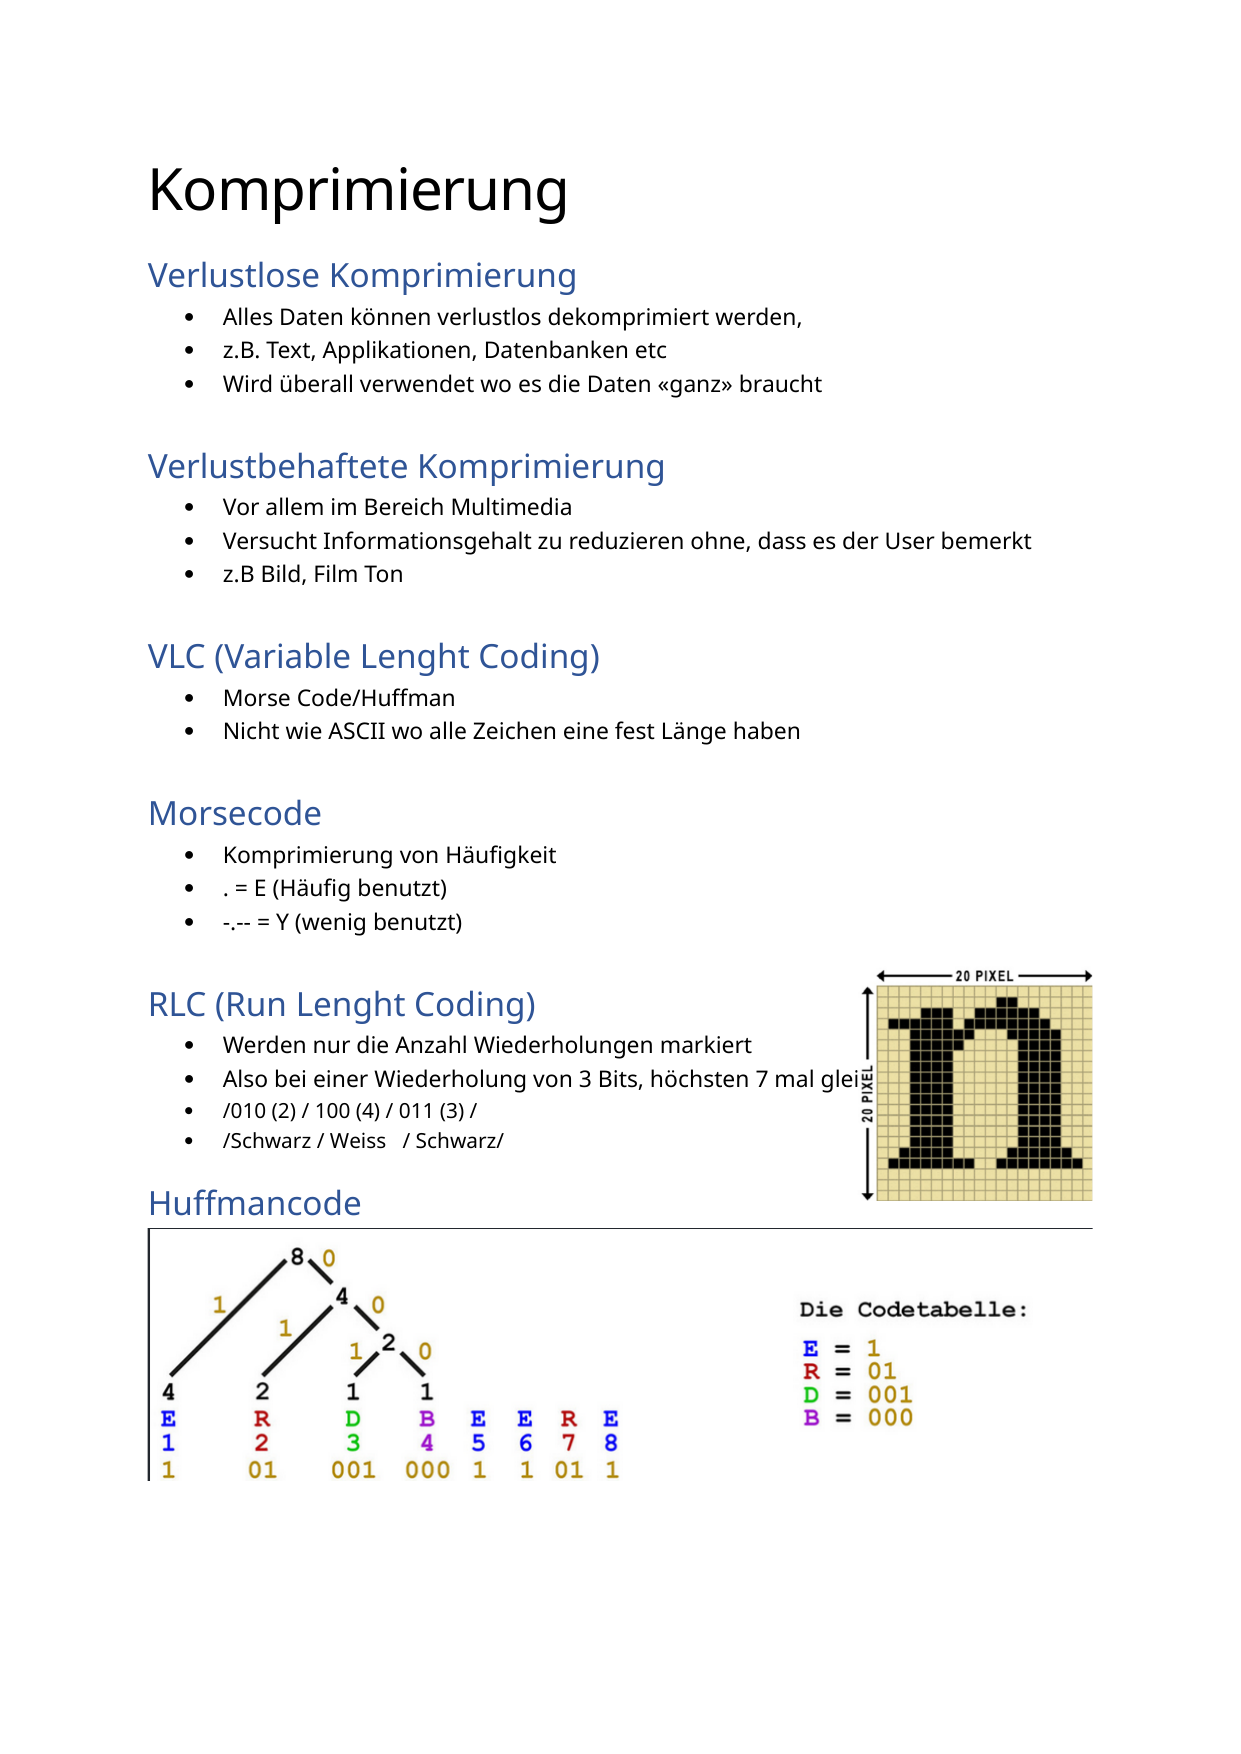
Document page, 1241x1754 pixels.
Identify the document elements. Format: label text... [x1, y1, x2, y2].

list Nicht wie ASCII wo alle Zeichen eine fest Länge haben [185, 715, 1093, 746]
list /Schwarz / Weiss / Schwarz/ [185, 1127, 857, 1155]
subtitle Verlustlose Komprimierung [148, 252, 1093, 297]
list /010 (2) / 100 (4) / 011 (3) / [185, 1096, 857, 1124]
list Werden nur die Anzahl Wiederholungen markiert [185, 1029, 857, 1061]
list Versucht Informationsgehalt zu reduzieren ohne, dass es der User bemerkt [185, 524, 1093, 556]
list -.-- = Y (wenig benutzt) [185, 906, 1093, 937]
list Also bei einer Wiederholung von 3 Bits, höchsten 7 mal gleiche Farbe [185, 1063, 857, 1094]
list Alles Daten können verlustlos dekomprimiert werden, [185, 301, 1093, 332]
list Wird überall verwendet wo es die Daten «ganz» braucht [185, 367, 1093, 399]
title Komprimierung [148, 148, 1093, 227]
subtitle VLC (Variable Lenght Coding) [148, 633, 1093, 678]
subtitle Huffmancode [148, 1180, 1093, 1225]
list Vor allem im Bereich Multimedia [185, 491, 1093, 522]
list Morse Code/Huffman [185, 682, 1093, 713]
list . = E (Häufig benutzt) [185, 872, 1093, 903]
list z.B. Text, Applikationen, Datenbanken etc [185, 334, 1093, 365]
subtitle Morsecode [148, 790, 1093, 836]
list z.B Bild, Film Ton [185, 558, 1093, 589]
subtitle RLC (Run Lenght Coding) [148, 981, 857, 1026]
list Komprimierung von Häufigkeit [185, 839, 1093, 870]
subtitle Verlustbehaftete Komprimierung [148, 443, 1093, 488]
